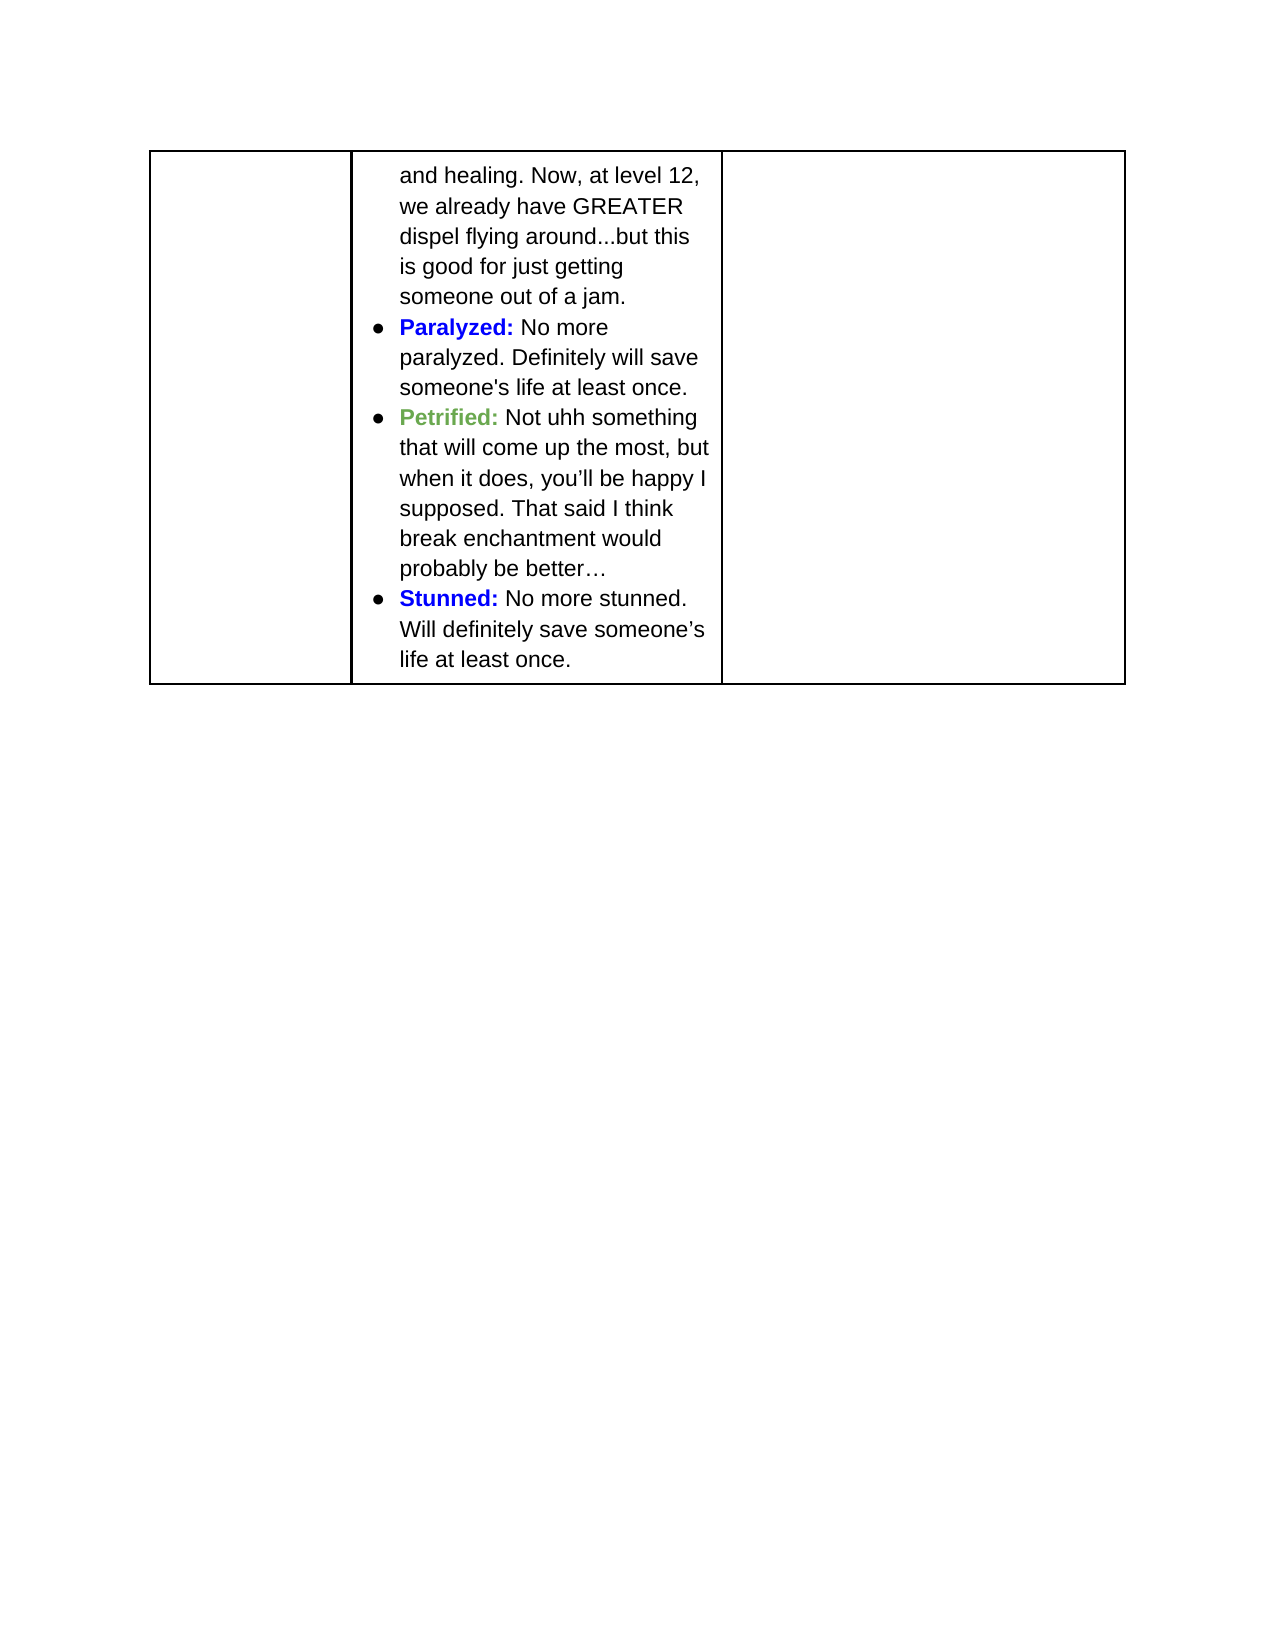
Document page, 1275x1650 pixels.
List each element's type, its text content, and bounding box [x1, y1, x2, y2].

table_cell and healing. Now, at level 12, we already have GREATER dispel flying around...but this is good for just getting someone out of a jam. Paralyzed: No more paralyzed. Definitely will save someone's life at least once. Petrified: Not uhh something that will come up the most, but when it does, you’ll be happy I supposed. That said I think break enchantment would probably be better… Stunned: No more stunned. Will definitely save someone’s life at least once. [353, 152, 721, 683]
table_cell [723, 152, 1124, 683]
table_cell [151, 152, 350, 683]
